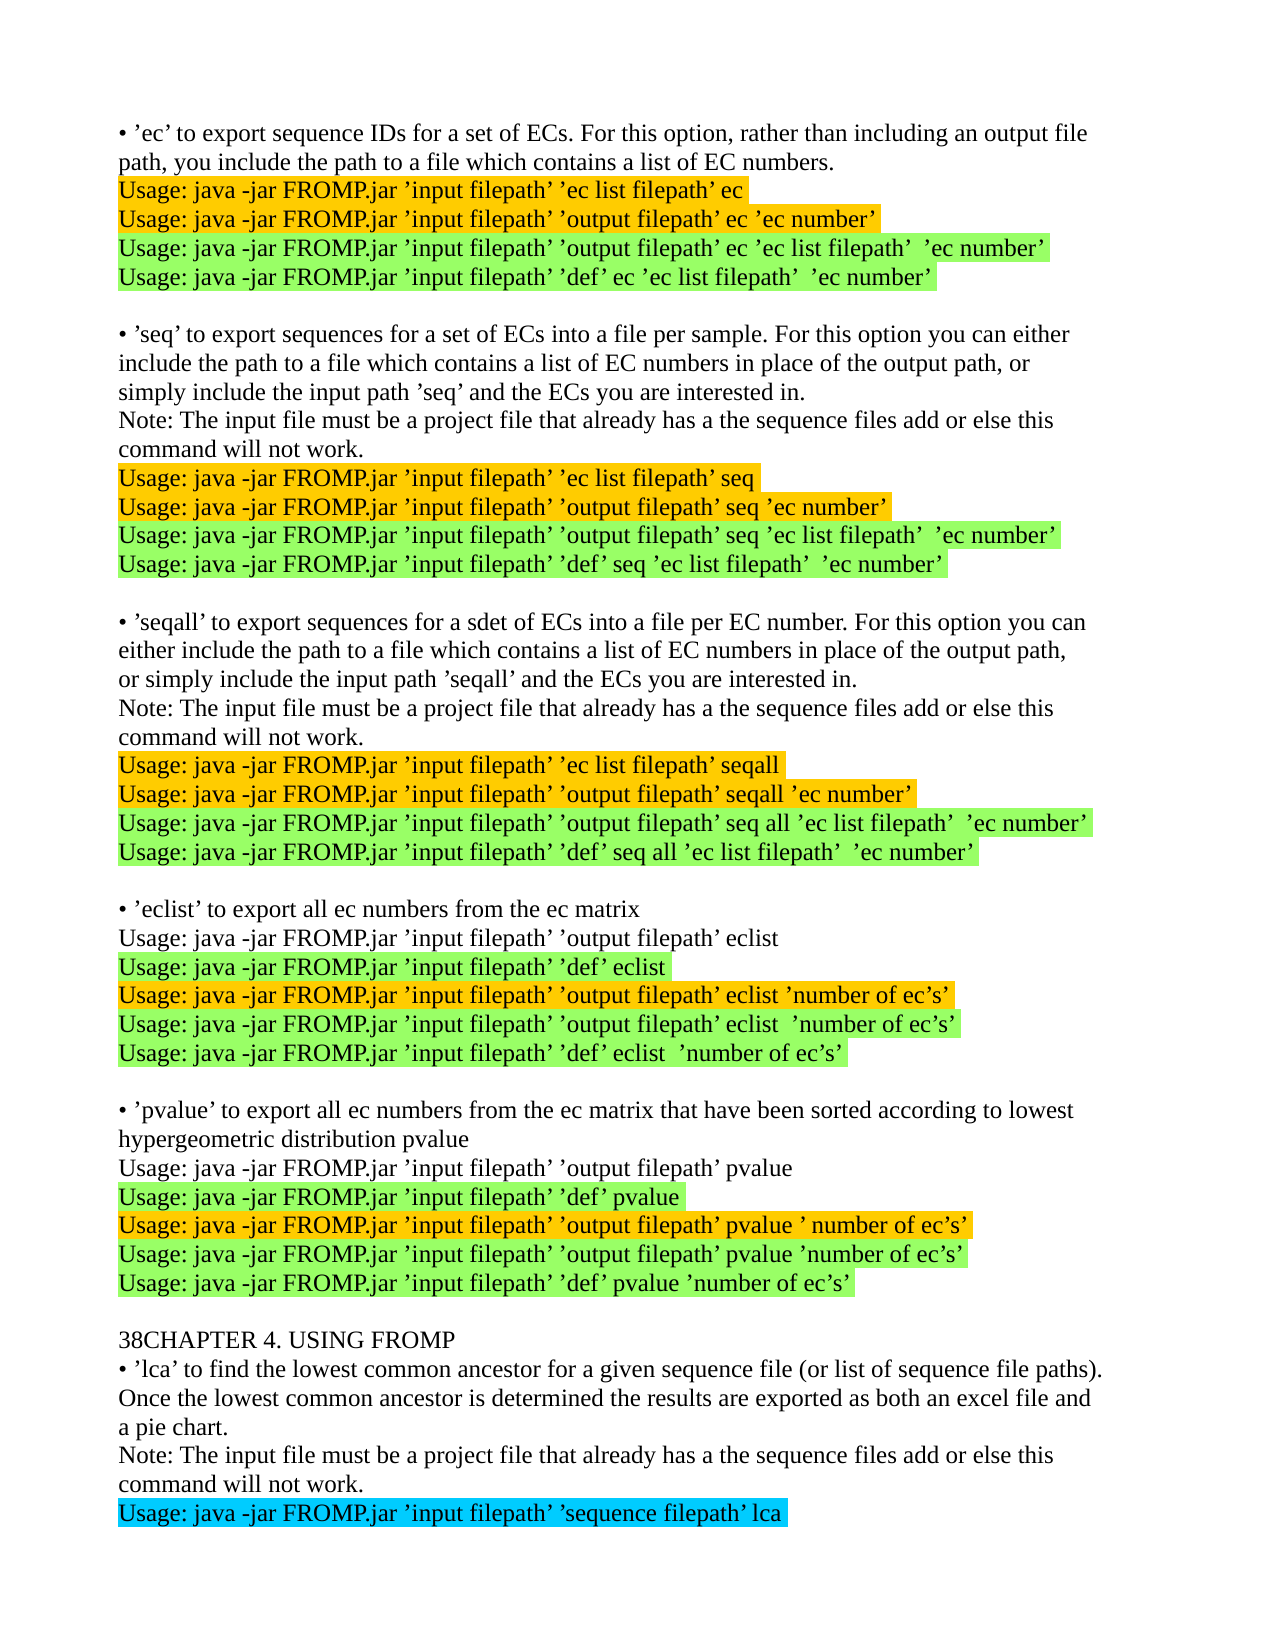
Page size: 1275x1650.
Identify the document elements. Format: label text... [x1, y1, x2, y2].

text • ’seq’ to export sequences for a set of ECs into a file per sample. For this option you can either [118, 319, 1157, 348]
text Usage: java -jar FROMP.jar ’input filepath’ ’def’ eclist ’number of ec’s’ [118, 1038, 1157, 1067]
text Usage: java -jar FROMP.jar ’input filepath’ ’output filepath’ seq all ’ec list filepath’ ’ec number’ [118, 808, 1157, 837]
text Note: The input file must be a project file that already has a the sequence files add or else this [118, 693, 1157, 722]
text Usage: java -jar FROMP.jar ’input filepath’ ’def’ eclist [118, 952, 1157, 981]
text simply include the input path ’seq’ and the ECs you are interested in. [118, 377, 1157, 406]
text command will not work. [118, 722, 1157, 751]
text Note: The input file must be a project file that already has a the sequence files add or else this [118, 1441, 1157, 1469]
text Usage: java -jar FROMP.jar ’input filepath’ ’output filepath’ seq ’ec list filepath’ ’ec number’ [118, 521, 1157, 549]
text Usage: java -jar FROMP.jar ’input filepath’ ’def’ seq ’ec list filepath’ ’ec number’ [118, 549, 1157, 578]
text • ’pvalue’ to export all ec numbers from the ec matrix that have been sorted according to lowest [118, 1096, 1157, 1124]
text Usage: java -jar FROMP.jar ’input filepath’ ’output filepath’ seq ’ec number’ [118, 492, 1157, 521]
text Usage: java -jar FROMP.jar ’input filepath’ ’def’ pvalue ’number of ec’s’ [118, 1268, 1157, 1297]
text • ’eclist’ to export all ec numbers from the ec matrix [118, 894, 1157, 923]
text Usage: java -jar FROMP.jar ’input filepath’ ’output filepath’ pvalue ’number of ec’s’ [118, 1239, 1157, 1268]
text Usage: java -jar FROMP.jar ’input filepath’ ’ec list filepath’ seqall [118, 751, 1157, 779]
text Usage: java -jar FROMP.jar ’input filepath’ ’ec list filepath’ seq [118, 463, 1157, 492]
text hypergeometric distribution pvalue [118, 1124, 1157, 1153]
text Usage: java -jar FROMP.jar ’input filepath’ ’sequence filepath’ lca [118, 1498, 1157, 1527]
text a pie chart. [118, 1412, 1157, 1441]
text Once the lowest common ancestor is determined the results are exported as both an excel file and [118, 1383, 1157, 1412]
text • ’lca’ to find the lowest common ancestor for a given sequence file (or list of sequence file paths). [118, 1354, 1157, 1383]
text include the path to a file which contains a list of EC numbers in place of the output path, or [118, 348, 1157, 377]
text Usage: java -jar FROMP.jar ’input filepath’ ’output filepath’ ec ’ec list filepath’ ’ec number’ [118, 233, 1157, 262]
text Usage: java -jar FROMP.jar ’input filepath’ ’output filepath’ ec ’ec number’ [118, 204, 1157, 233]
text either include the path to a file which contains a list of EC numbers in place of the output path, [118, 636, 1157, 664]
text Usage: java -jar FROMP.jar ’input filepath’ ’def’ seq all ’ec list filepath’ ’ec number’ [118, 837, 1157, 866]
text Usage: java -jar FROMP.jar ’input filepath’ ’output filepath’ pvalue [118, 1153, 1157, 1182]
text Usage: java -jar FROMP.jar ’input filepath’ ’output filepath’ eclist [118, 923, 1157, 952]
text 38CHAPTER 4. USING FROMP [118, 1326, 1157, 1354]
text • ’seqall’ to export sequences for a sdet of ECs into a file per EC number. For this option you can [118, 607, 1157, 636]
text command will not work. [118, 1469, 1157, 1498]
text Note: The input file must be a project file that already has a the sequence files add or else this [118, 406, 1157, 434]
text or simply include the input path ’seqall’ and the ECs you are interested in. [118, 664, 1157, 693]
text Usage: java -jar FROMP.jar ’input filepath’ ’output filepath’ seqall ’ec number’ [118, 779, 1157, 808]
text Usage: java -jar FROMP.jar ’input filepath’ ’ec list filepath’ ec [118, 176, 1157, 204]
text Usage: java -jar FROMP.jar ’input filepath’ ’output filepath’ eclist ’number of ec’s’ [118, 981, 1157, 1009]
text Usage: java -jar FROMP.jar ’input filepath’ ’def’ ec ’ec list filepath’ ’ec number’ [118, 262, 1157, 291]
text command will not work. [118, 434, 1157, 463]
text Usage: java -jar FROMP.jar ’input filepath’ ’output filepath’ eclist ’number of ec’s’ [118, 1009, 1157, 1038]
text • ’ec’ to export sequence IDs for a set of ECs. For this option, rather than including an output file [118, 118, 1157, 147]
text Usage: java -jar FROMP.jar ’input filepath’ ’output filepath’ pvalue ’ number of ec’s’ [118, 1211, 1157, 1239]
text Usage: java -jar FROMP.jar ’input filepath’ ’def’ pvalue [118, 1182, 1157, 1211]
text path, you include the path to a file which contains a list of EC numbers. [118, 147, 1157, 176]
